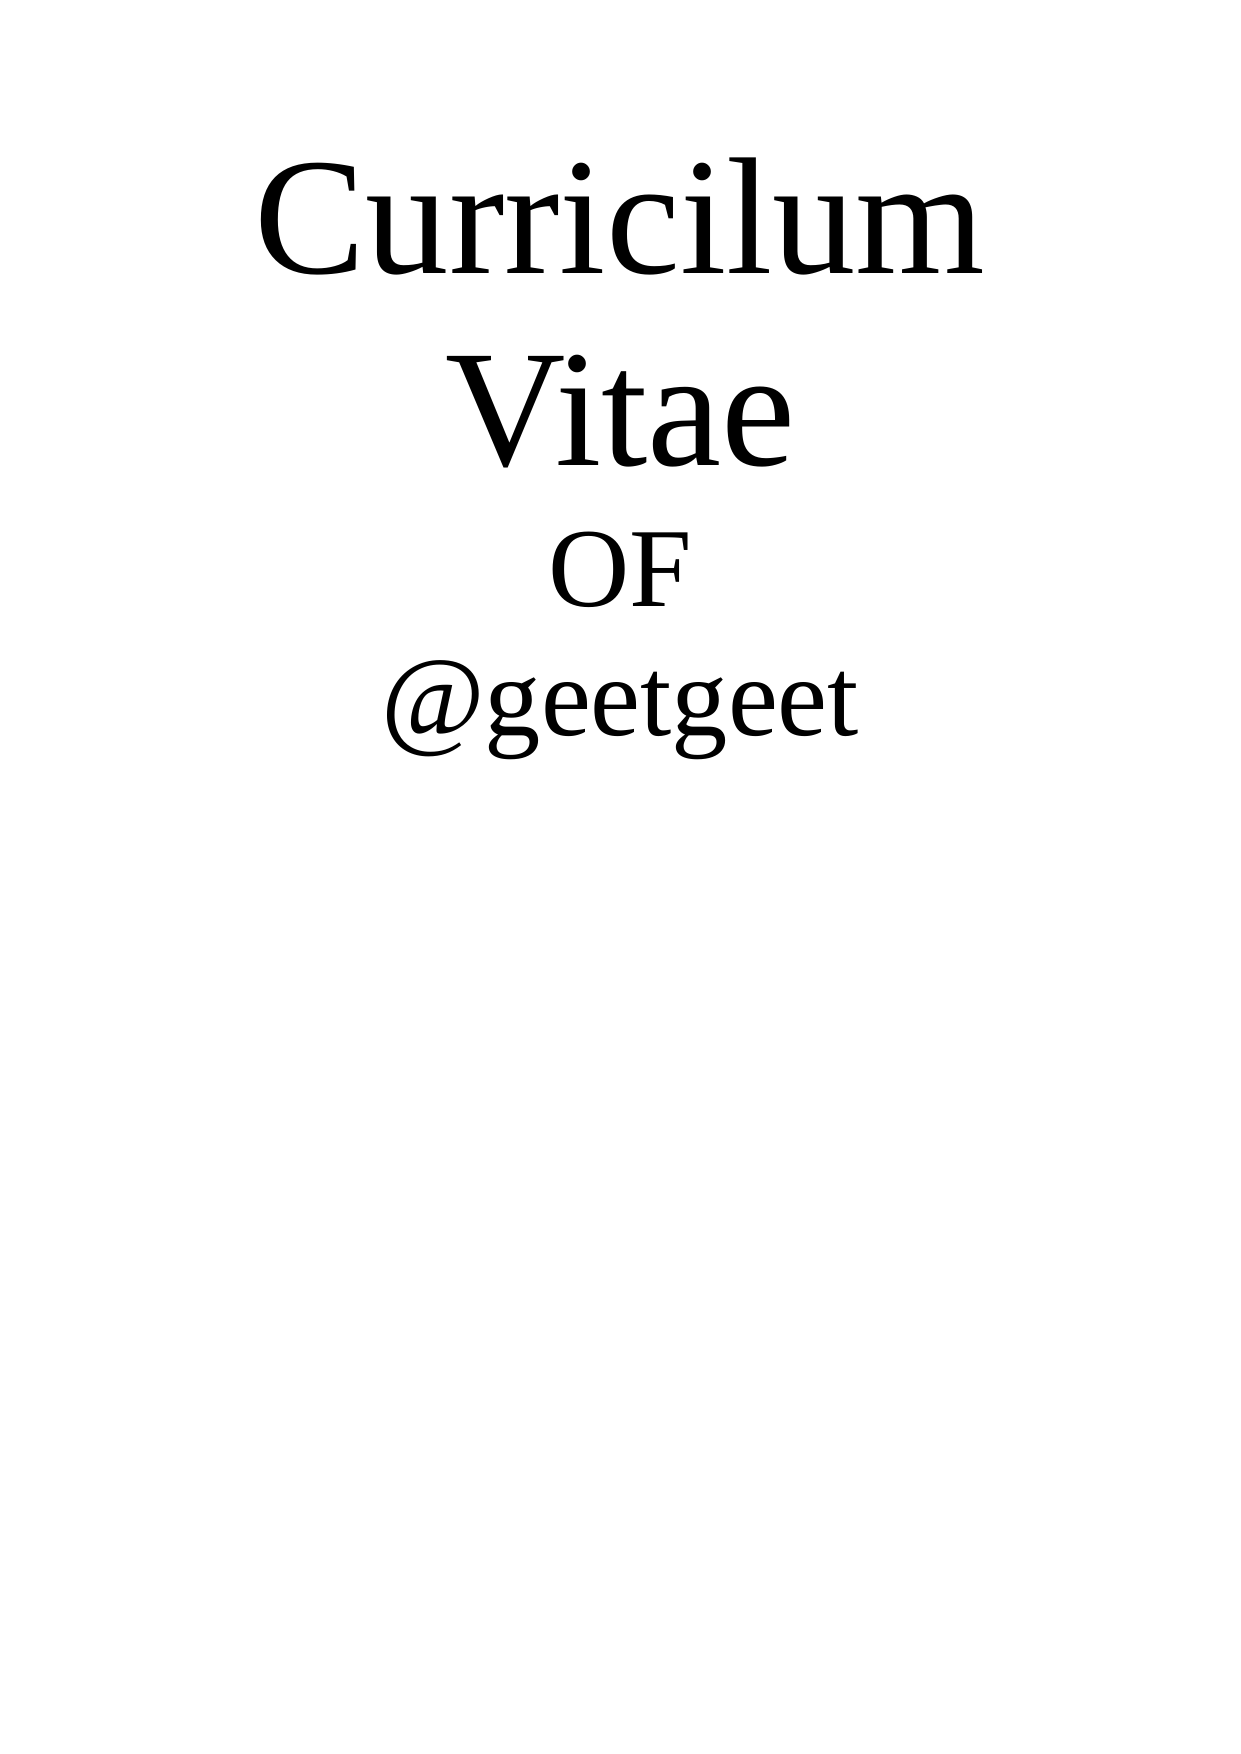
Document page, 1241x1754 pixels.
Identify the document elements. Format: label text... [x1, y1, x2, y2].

text OF [118, 501, 1122, 631]
text @geetgeet [118, 631, 1122, 760]
text Curricilum [118, 118, 1122, 310]
text Vitae [118, 310, 1122, 501]
